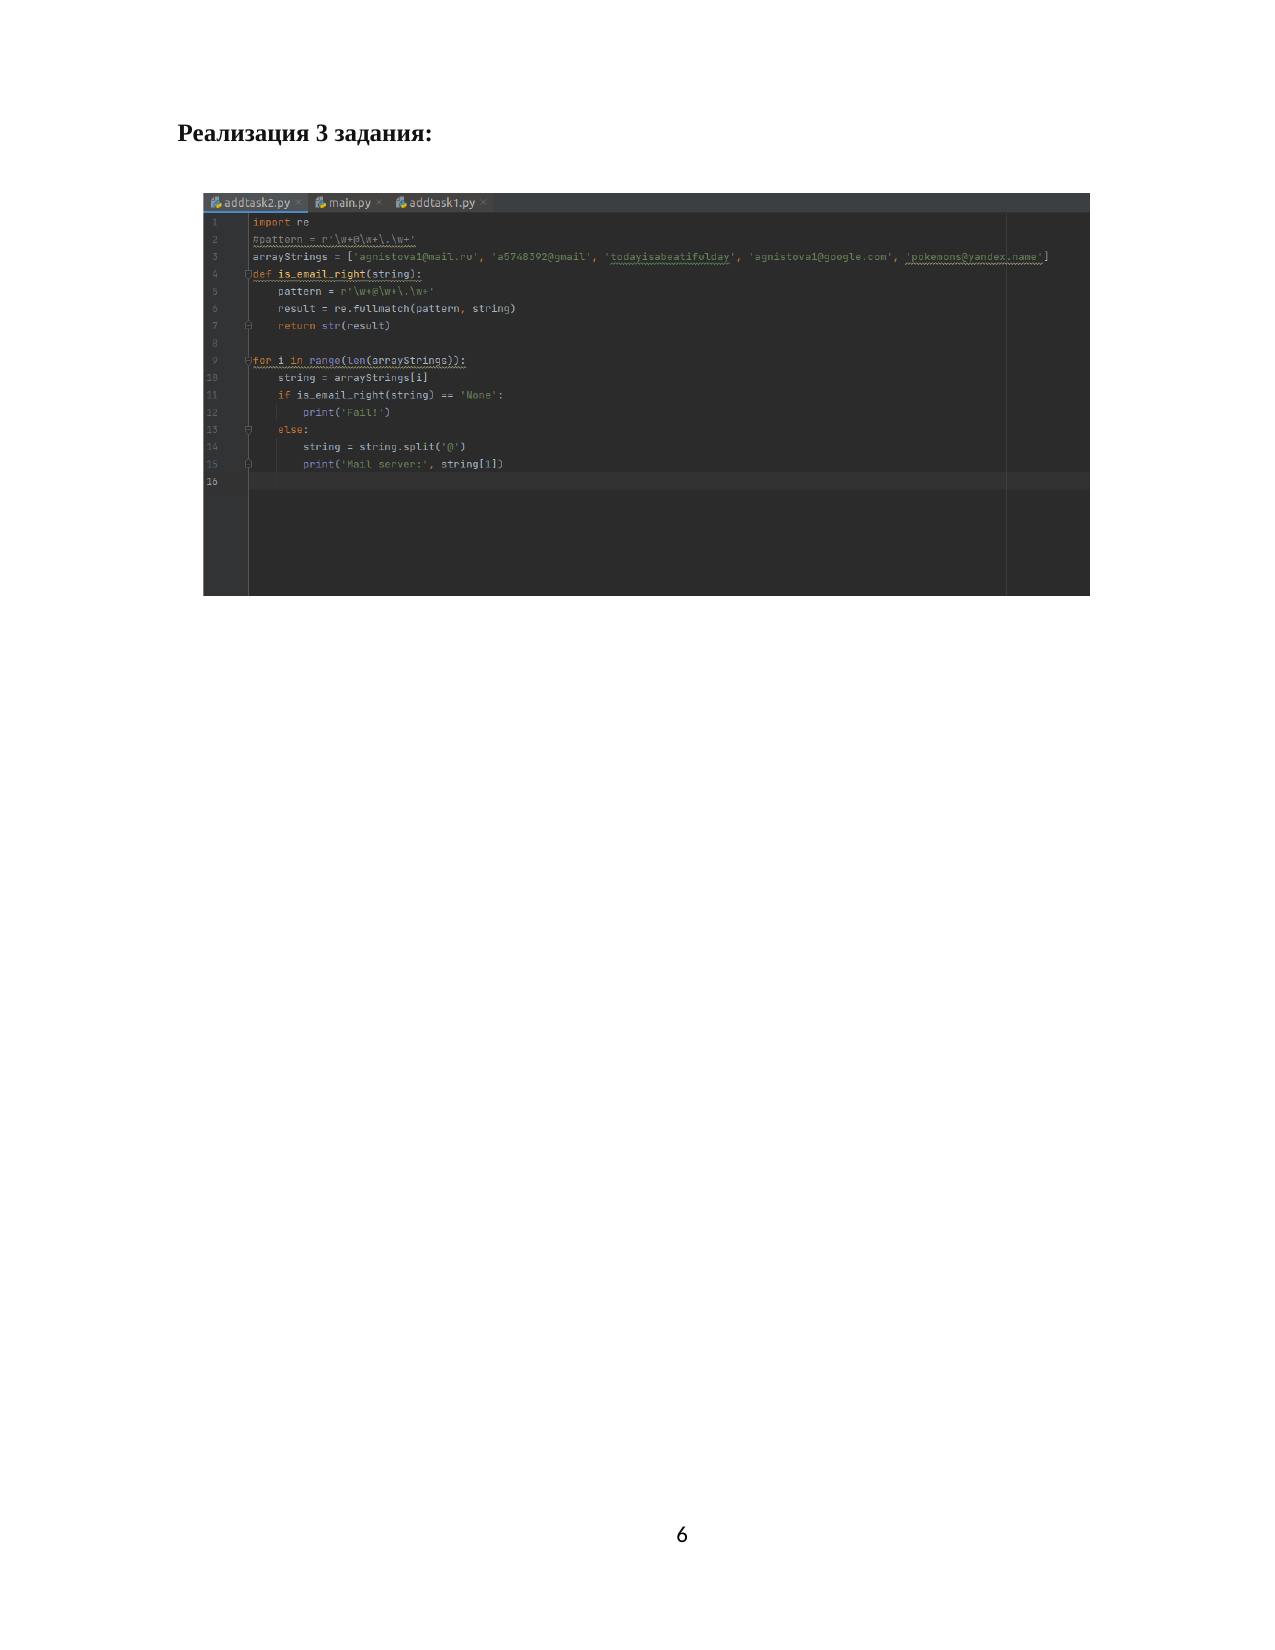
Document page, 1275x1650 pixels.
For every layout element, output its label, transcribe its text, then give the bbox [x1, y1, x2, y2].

picture [203, 193, 1090, 596]
subtitle Реализация 3 задания: [177, 118, 1186, 147]
